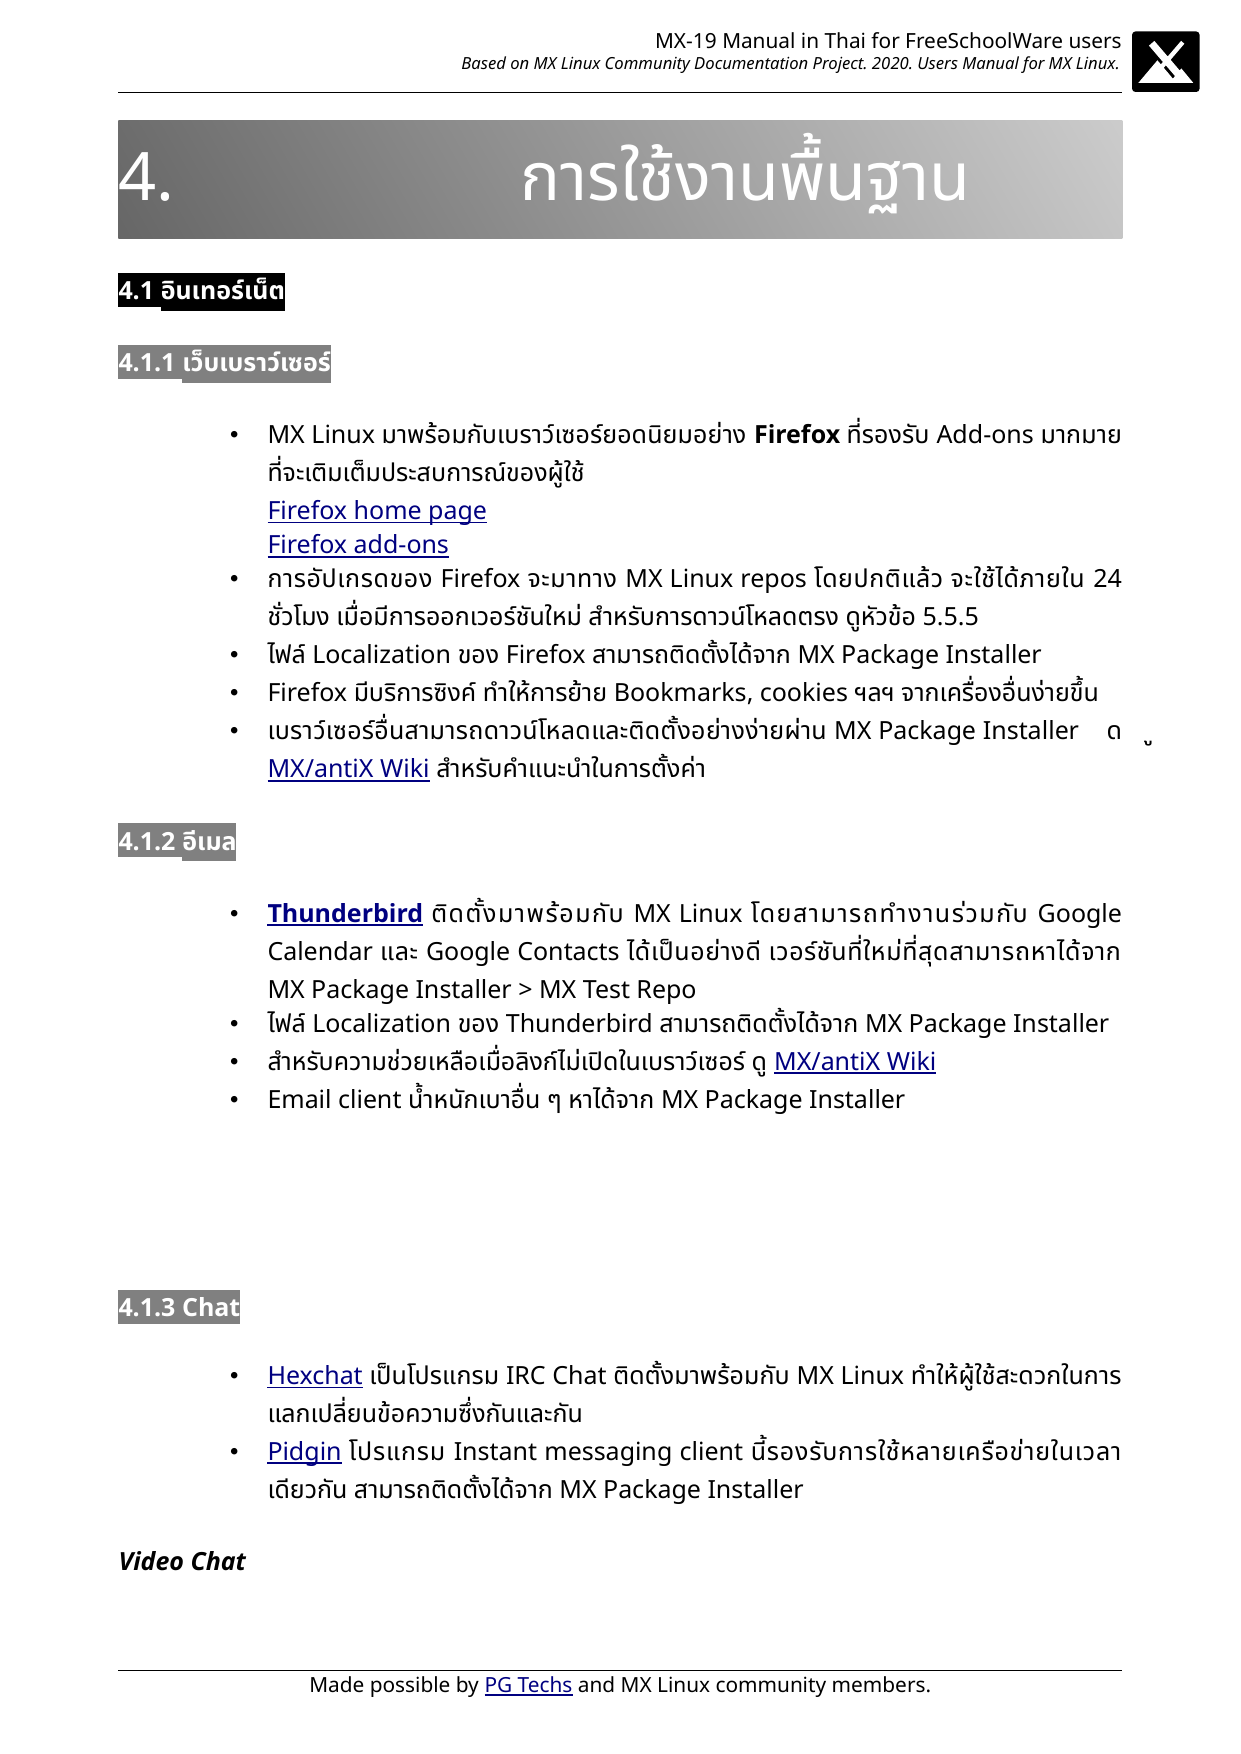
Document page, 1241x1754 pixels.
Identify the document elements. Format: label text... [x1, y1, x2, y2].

text 4.1.1 เว็บเบราว์เซอร์ [118, 345, 1122, 383]
list MX Linux มาพร้อมกับเบราว์เซอร์ยอดนิยมอย่าง Firefox ที่รองรับ Add-ons มากมายที่จะเติมเต็มประสบการณ์ของผู้ใช้ [230, 417, 1122, 493]
text Video Chat [118, 1544, 1122, 1578]
list การอัปเกรดของ Firefox จะมาทาง MX Linux repos โดยปกติแล้ว จะใช้ได้ภายใน 24 ชั่วโมง เมื่อมีการออกเวอร์ชันใหม่ สำหรับการดาวน์โหลดตรง ดูหัวข้อ 5.5.5 [230, 561, 1122, 637]
list ไฟล์ Localization ของ Firefox สามารถติดตั้งได้จาก MX Package Installer [230, 637, 1122, 675]
list Thunderbird ติดตั้งมาพร้อมกับ MX Linux โดยสามารถทำงานร่วมกับ Google Calendar และ Google Contacts ได้เป็นอย่างดี เวอร์ชันที่ใหม่ที่สุดสามารถหาได้จาก MX Package Installer > MX Test Repo [230, 895, 1122, 1005]
list Firefox add-ons [230, 527, 1122, 561]
list ไฟล์ Localization ของ Thunderbird สามารถติดตั้งได้จาก MX Package Installer [230, 1005, 1122, 1043]
text 4.1 อินเทอร์เน็ต [118, 273, 1122, 311]
list Email client น้ำหนักเบาอื่น ๆ หาได้จาก MX Package Installer [230, 1081, 1122, 1119]
list Firefox มีบริการซิงค์ ทำให้การย้าย Bookmarks, cookies ฯลฯ จากเครื่องอื่นง่ายขึ้น [230, 675, 1122, 713]
text 4.1.3 Chat [118, 1290, 1122, 1324]
text 4.1.2 อีเมล [118, 823, 1122, 861]
list Firefox home page [230, 493, 1122, 527]
list เบราว์เซอร์อื่นสามารถดาวน์โหลดและติดตั้งอย่างง่ายผ่าน MX Package Installer ดู MX/antiX Wiki สำหรับคำแนะนำในการตั้งค่า [230, 713, 1122, 789]
list Pidgin โปรแกรม Instant messaging client นี้รองรับการใช้หลายเครือข่ายในเวลาเดียวกัน สามารถติดตั้งได้จาก MX Package Installer [230, 1434, 1122, 1510]
list สำหรับความช่วยเหลือเมื่อลิงก์ไม่เปิดในเบราว์เซอร์ ดู MX/antiX Wiki [230, 1043, 1122, 1081]
list Hexchat เป็นโปรแกรม IRC Chat ติดตั้งมาพร้อมกับ MX Linux ทำให้ผู้ใช้สะดวกในการแลกเปลี่ยนข้อความซึ่งกันและกัน [230, 1358, 1122, 1434]
